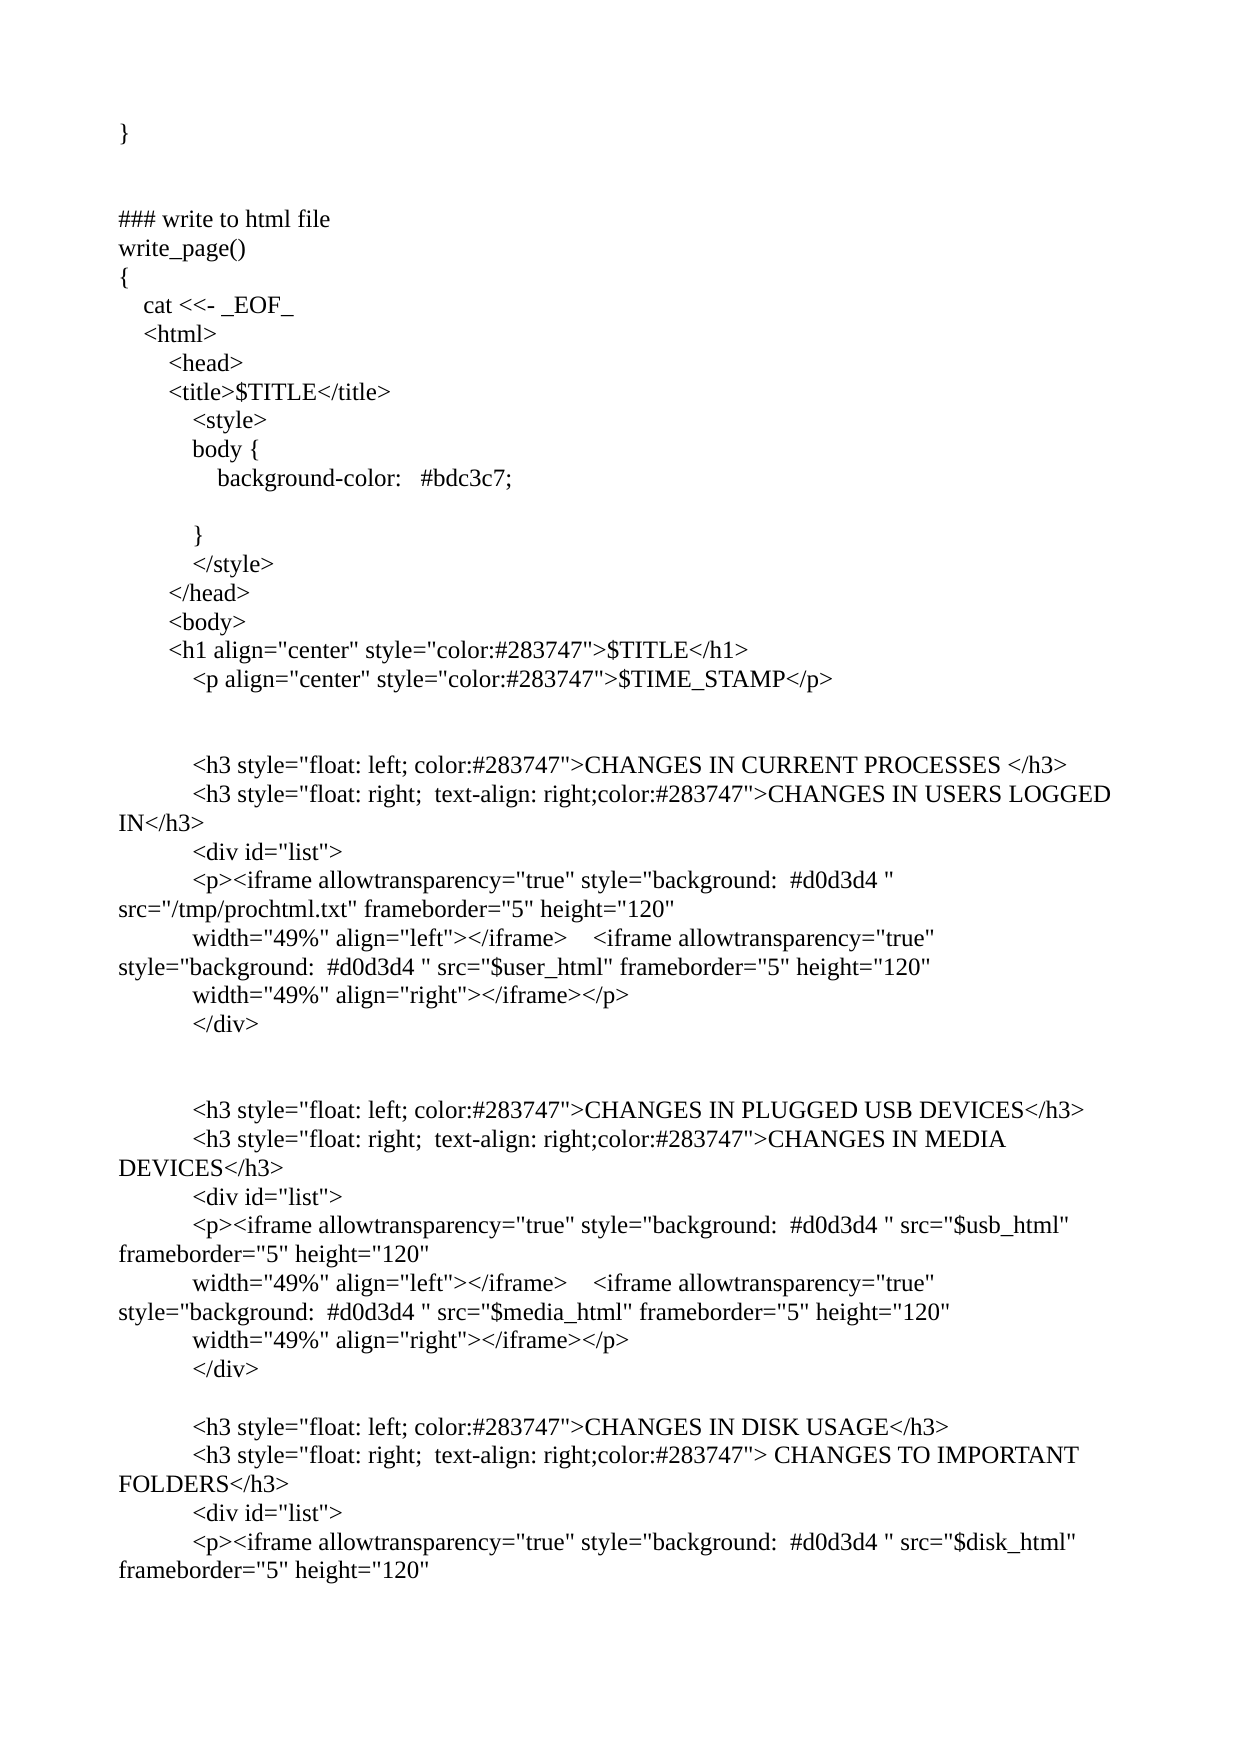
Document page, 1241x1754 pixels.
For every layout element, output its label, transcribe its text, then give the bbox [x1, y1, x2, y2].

text cat <<- _EOF_ [118, 291, 1122, 319]
text <h3 style="float: right; text-align: right;color:#283747">CHANGES IN USERS LOGGED IN</h3> [118, 779, 1122, 837]
text <html> [118, 319, 1122, 348]
text <title>$TITLE</title> [118, 377, 1122, 406]
text </div> [118, 1354, 1122, 1383]
text <h3 style="float: right; text-align: right;color:#283747">CHANGES IN MEDIA DEVICES</h3> [118, 1124, 1122, 1182]
text <body> [118, 607, 1122, 636]
text <p><iframe allowtransparency="true" style="background: #d0d3d4 " src="/tmp/prochtml.txt" frameborder="5" height="120" [118, 866, 1122, 923]
text <h1 align="center" style="color:#283747">$TITLE</h1> [118, 636, 1122, 664]
text <h3 style="float: left; color:#283747">CHANGES IN PLUGGED USB DEVICES</h3> [118, 1096, 1122, 1124]
text width="49%" align="right"></iframe></p> [118, 1326, 1122, 1354]
text <div id="list"> [118, 1498, 1122, 1527]
text body { [118, 434, 1122, 463]
text <h3 style="float: left; color:#283747">CHANGES IN DISK USAGE</h3> [118, 1412, 1122, 1441]
text width="49%" align="left"></iframe> <iframe allowtransparency="true" style="background: #d0d3d4 " src="$user_html" frameborder="5" height="120" [118, 923, 1122, 981]
text } [118, 118, 1122, 147]
text background-color: #bdc3c7; [118, 463, 1122, 492]
text <head> [118, 348, 1122, 377]
text <p><iframe allowtransparency="true" style="background: #d0d3d4 " src="$disk_html" frameborder="5" height="120" [118, 1527, 1122, 1584]
text <div id="list"> [118, 1182, 1122, 1211]
text <h3 style="float: left; color:#283747">CHANGES IN CURRENT PROCESSES </h3> [118, 751, 1122, 779]
text write_page() [118, 233, 1122, 262]
text width="49%" align="left"></iframe> <iframe allowtransparency="true" style="background: #d0d3d4 " src="$media_html" frameborder="5" height="120" [118, 1268, 1122, 1326]
text </div> [118, 1009, 1122, 1038]
text <h3 style="float: right; text-align: right;color:#283747"> CHANGES TO IMPORTANT FOLDERS</h3> [118, 1441, 1122, 1498]
text <p><iframe allowtransparency="true" style="background: #d0d3d4 " src="$usb_html" frameborder="5" height="120" [118, 1211, 1122, 1268]
text </style> [118, 549, 1122, 578]
text <style> [118, 406, 1122, 434]
text { [118, 262, 1122, 291]
text width="49%" align="right"></iframe></p> [118, 981, 1122, 1009]
text ### write to html file [118, 204, 1122, 233]
text <div id="list"> [118, 837, 1122, 866]
text </head> [118, 578, 1122, 607]
text <p align="center" style="color:#283747">$TIME_STAMP</p> [118, 664, 1122, 693]
text } [118, 521, 1122, 549]
